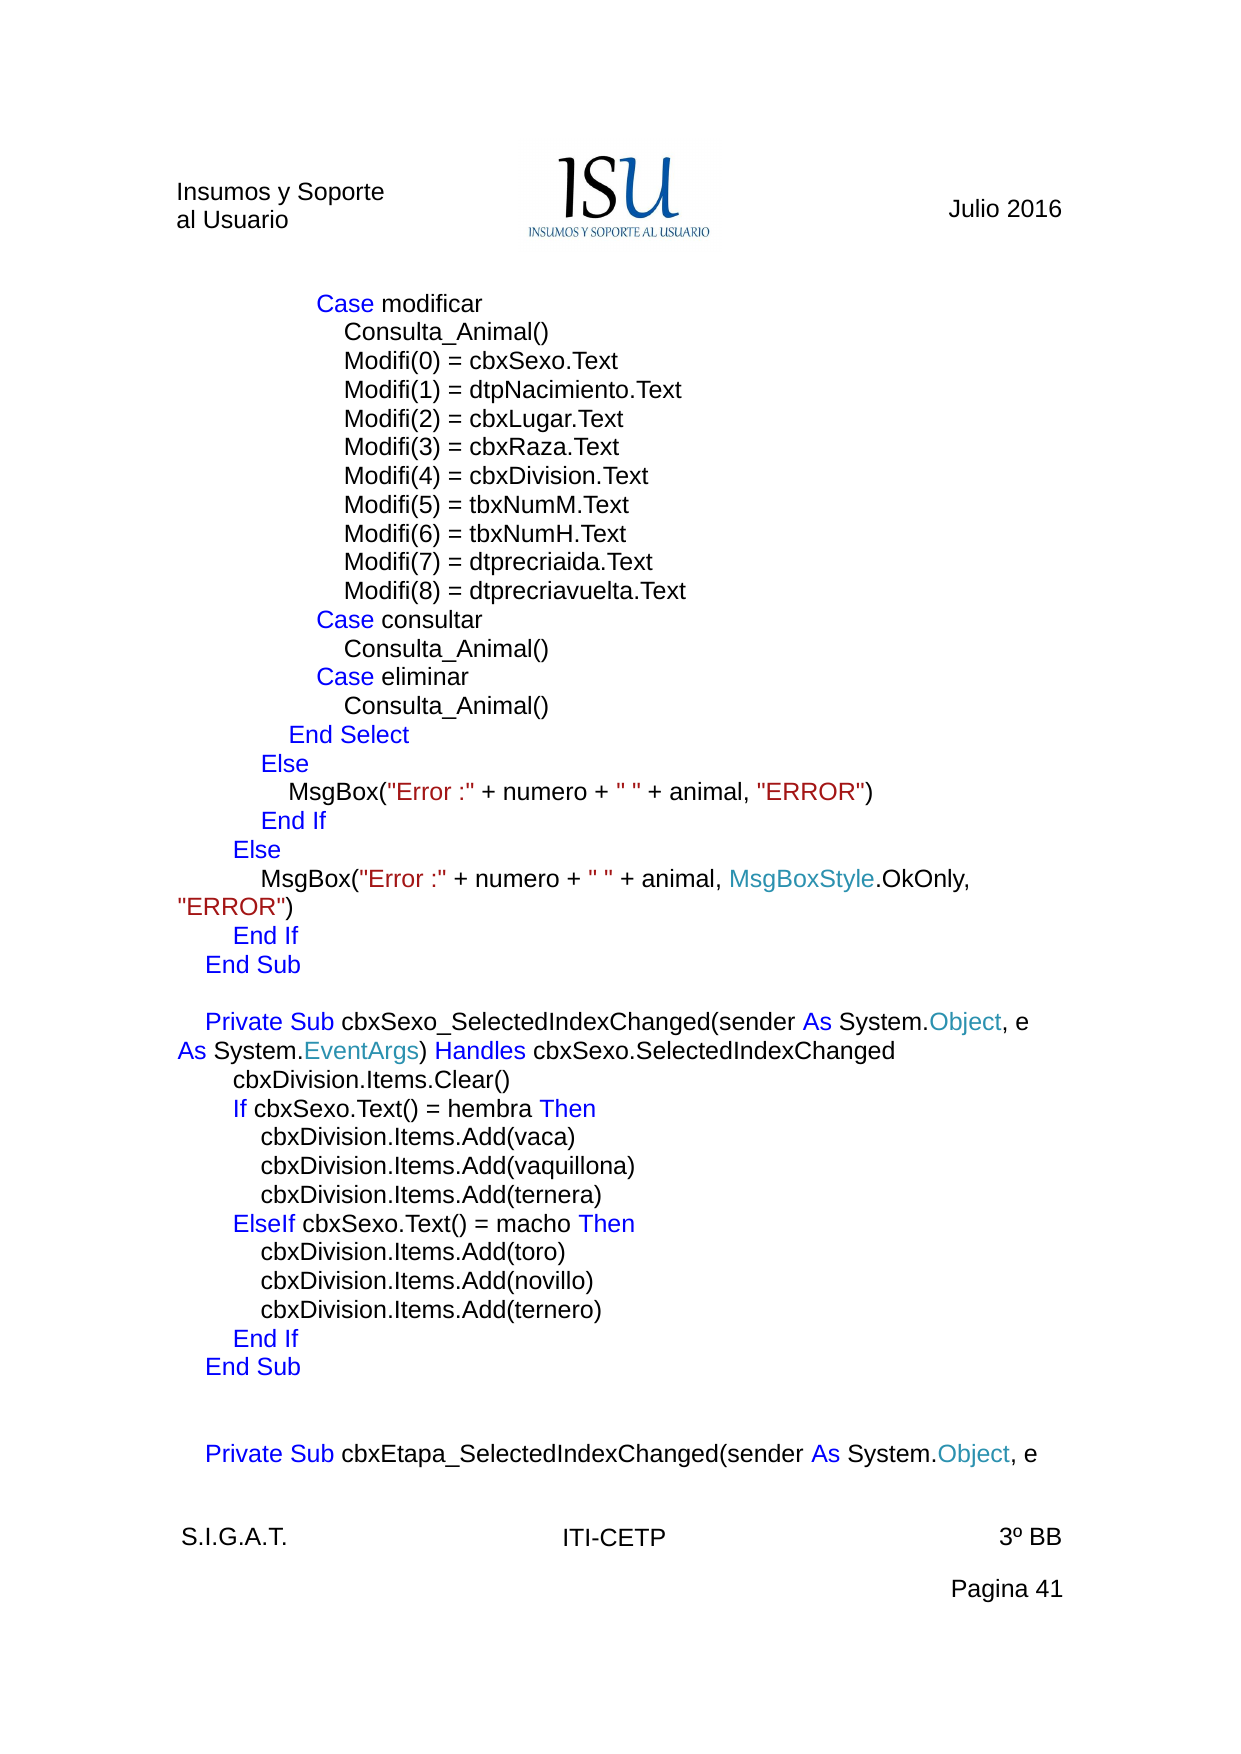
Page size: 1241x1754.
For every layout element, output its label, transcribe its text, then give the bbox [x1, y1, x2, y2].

text End If [177, 921, 1063, 950]
text If cbxSexo.Text() = hembra Then [177, 1093, 1063, 1122]
picture [517, 138, 723, 252]
text cbxDivision.Items.Add(vaca) [177, 1122, 1063, 1151]
text Modifi(3) = cbxRaza.Text [177, 432, 1063, 461]
text Modifi(8) = dtprecriavuelta.Text [177, 576, 1063, 605]
text Consulta_Animal() [177, 691, 1063, 720]
text Case consultar [177, 605, 1063, 633]
text MsgBox("Error :" + numero + " " + animal, MsgBoxStyle.OkOnly, "ERROR") [177, 863, 1063, 921]
text MsgBox("Error :" + numero + " " + animal, "ERROR") [177, 777, 1063, 806]
text cbxDivision.Items.Add(ternera) [177, 1180, 1063, 1208]
text End If [177, 1323, 1063, 1352]
text Modifi(4) = cbxDivision.Text [177, 461, 1063, 490]
text Private Sub cbxEtapa_SelectedIndexChanged(sender As System.Object, e [177, 1438, 1063, 1467]
text End Select [177, 720, 1063, 748]
text Consulta_Animal() [177, 317, 1063, 346]
text Modifi(1) = dtpNacimiento.Text [177, 375, 1063, 403]
text Else [177, 835, 1063, 863]
text Case modificar [177, 288, 1063, 317]
text Private Sub cbxSexo_SelectedIndexChanged(sender As System.Object, e As System.EventArgs) Handles cbxSexo.SelectedIndexChanged [177, 1007, 1063, 1065]
text Modifi(7) = dtprecriaida.Text [177, 547, 1063, 576]
text cbxDivision.Items.Add(ternero) [177, 1295, 1063, 1323]
text End Sub [177, 1352, 1063, 1381]
text End If [177, 806, 1063, 835]
text cbxDivision.Items.Add(novillo) [177, 1266, 1063, 1295]
text cbxDivision.Items.Add(toro) [177, 1237, 1063, 1266]
text cbxDivision.Items.Add(vaquillona) [177, 1151, 1063, 1180]
text cbxDivision.Items.Clear() [177, 1065, 1063, 1093]
text Case eliminar [177, 662, 1063, 691]
text End Sub [177, 950, 1063, 978]
text Modifi(2) = cbxLugar.Text [177, 403, 1063, 432]
text Else [177, 748, 1063, 777]
text ElseIf cbxSexo.Text() = macho Then [177, 1208, 1063, 1237]
text Modifi(6) = tbxNumH.Text [177, 518, 1063, 547]
text Modifi(5) = tbxNumM.Text [177, 490, 1063, 518]
text Modifi(0) = cbxSexo.Text [177, 346, 1063, 375]
text Consulta_Animal() [177, 633, 1063, 662]
